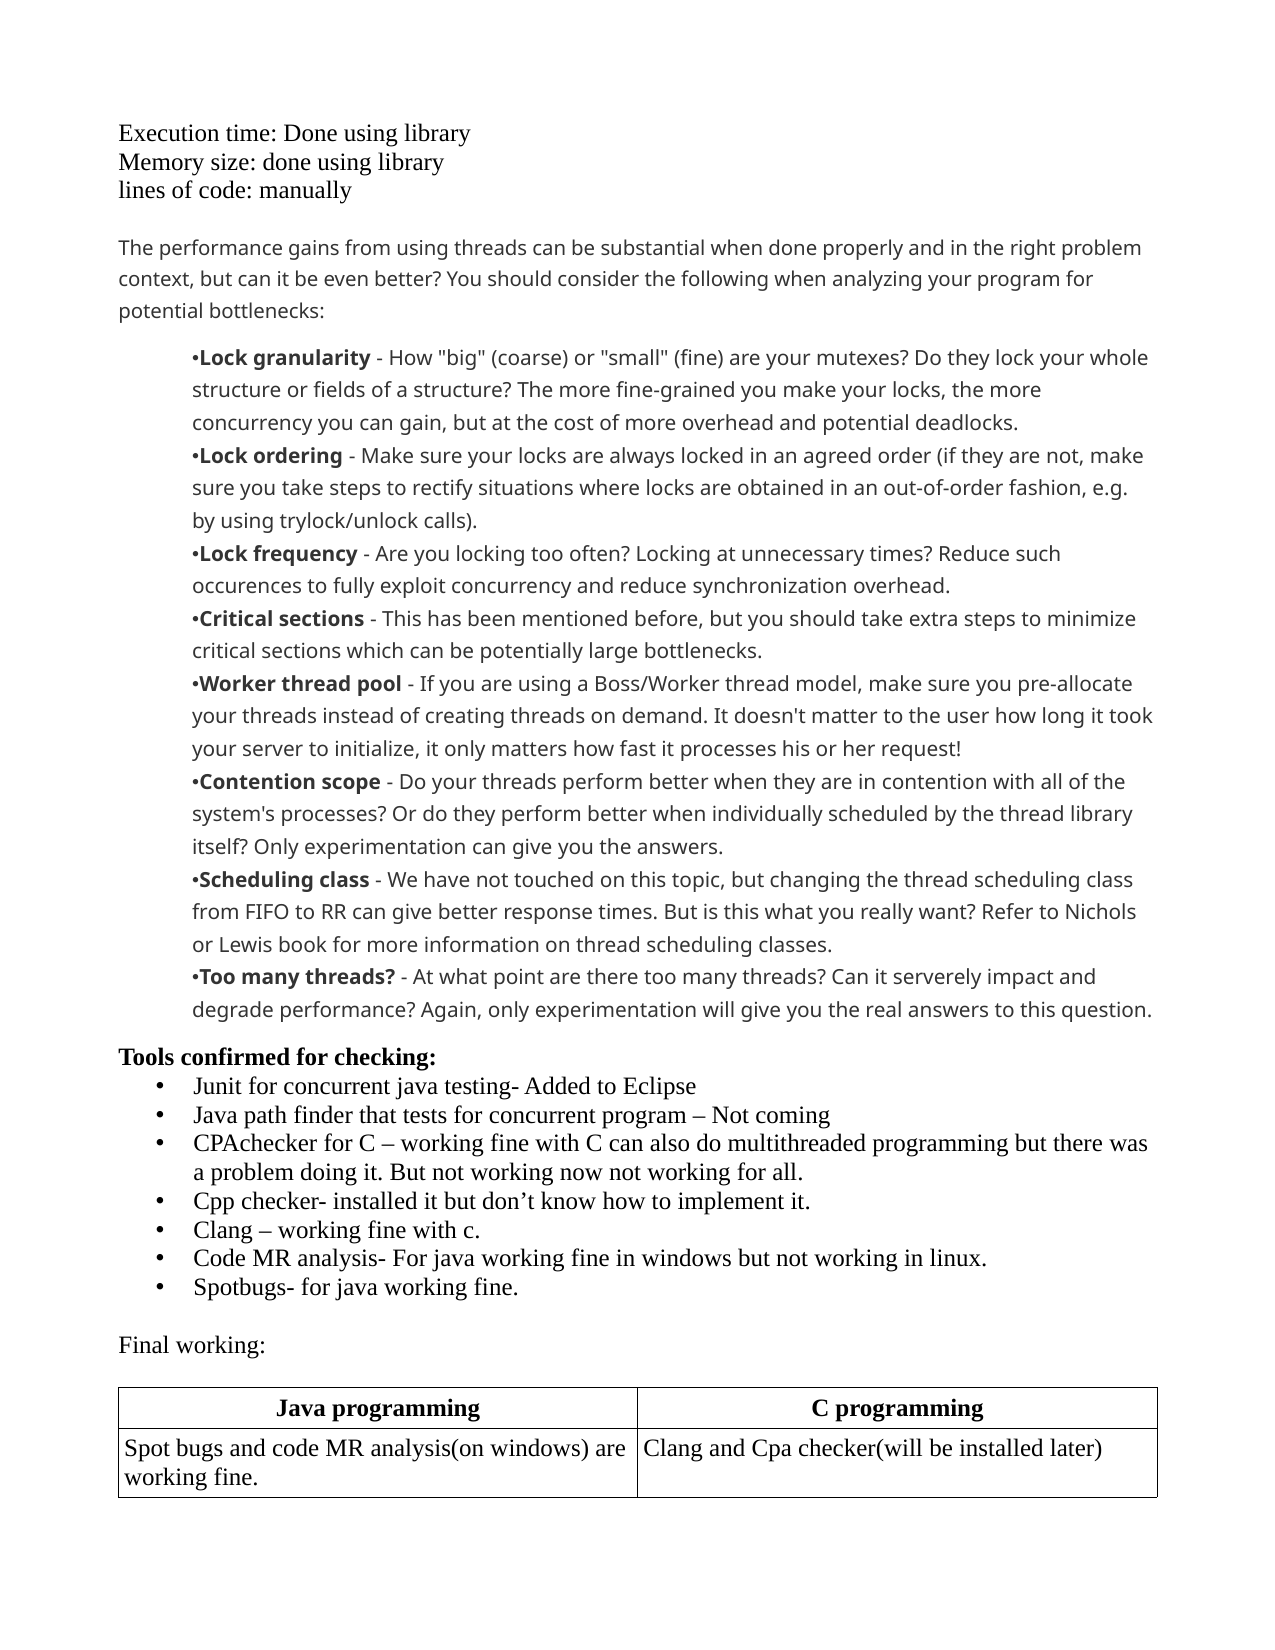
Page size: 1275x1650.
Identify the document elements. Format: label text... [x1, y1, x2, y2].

text Execution time: Done using library [118, 118, 1157, 147]
text lines of code: manually [118, 176, 1157, 204]
list Code MR analysis- For java working fine in windows but not working in linux. [156, 1243, 1157, 1272]
list Junit for concurrent java testing- Added to Eclipse [156, 1071, 1157, 1100]
list Scheduling class - We have not touched on this topic, but changing the thread scheduling class from FIFO to RR can give better response times. But is this what you really want? Refer to Nichols or Lewis book for more information on thread scheduling classes. [118, 865, 1157, 958]
list Worker thread pool - If you are using a Boss/Worker thread model, make sure you pre-allocate your threads instead of creating threads on demand. It doesn't matter to the user how long it took your server to initialize, it only matters how fast it processes his or her request! [118, 669, 1157, 763]
list Spotbugs- for java working fine. [156, 1272, 1157, 1301]
text Final working: [118, 1330, 1157, 1358]
list Java path finder that tests for concurrent program – Not coming [156, 1100, 1157, 1128]
table_cell Clang and Cpa checker(will be installed later) [638, 1429, 1157, 1497]
table_header Java programming [119, 1388, 637, 1428]
list Lock granularity - How "big" (coarse) or "small" (fine) are your mutexes? Do they lock your whole structure or fields of a structure? The more fine-grained you make your locks, the more concurrency you can gain, but at the cost of more overhead and potential deadlocks. [118, 343, 1157, 437]
text Memory size: done using library [118, 147, 1157, 176]
list Too many threads? - At what point are there too many threads? Can it serverely impact and degrade performance? Again, only experimentation will give you the real answers to this question. [118, 962, 1157, 1023]
list Lock ordering - Make sure your locks are always locked in an agreed order (if they are not, make sure you take steps to rectify situations where locks are obtained in an out-of-order fashion, e.g. by using trylock/unlock calls). [118, 441, 1157, 534]
list Clang – working fine with c. [156, 1215, 1157, 1243]
list Critical sections - This has been mentioned before, but you should take extra steps to minimize critical sections which can be potentially large bottlenecks. [118, 604, 1157, 665]
table_cell Spot bugs and code MR analysis(on windows) are working fine. [119, 1429, 637, 1497]
list Cpp checker- installed it but don’t know how to implement it. [156, 1186, 1157, 1215]
text Tools confirmed for checking: [118, 1042, 1157, 1071]
text The performance gains from using threads can be substantial when done properly and in the right problem context, but can it be even better? You should consider the following when analyzing your program for potential bottlenecks: [118, 233, 1157, 324]
table_header C programming [638, 1388, 1157, 1428]
list Contention scope - Do your threads perform better when they are in contention with all of the system's processes? Or do they perform better when individually scheduled by the thread library itself? Only experimentation can give you the answers. [118, 767, 1157, 861]
list Lock frequency - Are you locking too often? Locking at unnecessary times? Reduce such occurences to fully exploit concurrency and reduce synchronization overhead. [118, 539, 1157, 600]
list CPAchecker for C – working fine with C can also do multithreaded programming but there was a problem doing it. But not working now not working for all. [156, 1128, 1157, 1186]
